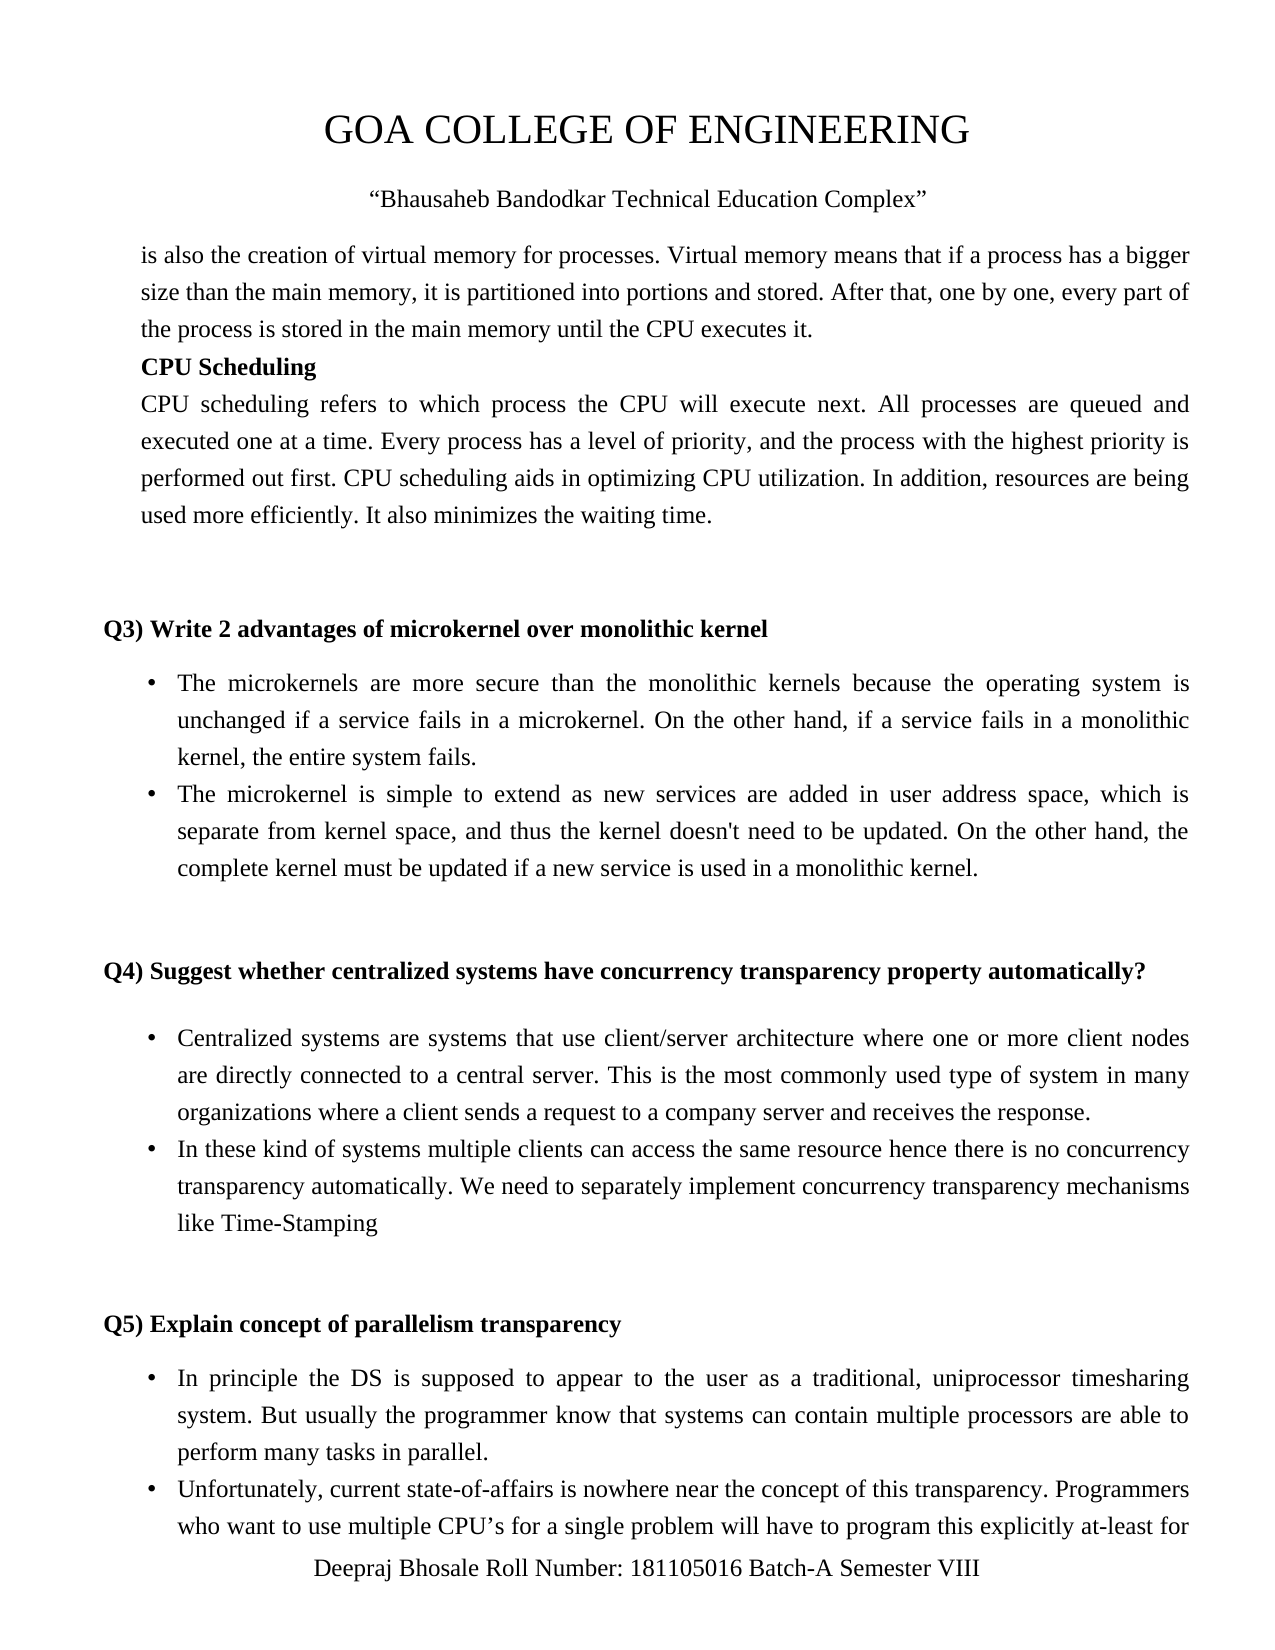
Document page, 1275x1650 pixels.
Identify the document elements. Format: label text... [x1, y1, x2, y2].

list In these kind of systems multiple clients can access the same resource hence there is no concurrency transparency automatically. We need to separately implement concurrency transparency mechanisms like Time-Stamping [147, 1134, 1191, 1237]
text Q5) Explain concept of parallelism transparency [103, 1309, 1191, 1338]
list Centralized systems are systems that use client/server architecture where one or more client nodes are directly connected to a central server. This is the most commonly used type of system in many organizations where a client sends a request to a company server and receives the response. [147, 1023, 1191, 1126]
list The microkernel is simple to extend as new services are added in user address space, which is separate from kernel space, and thus the kernel doesn't need to be updated. On the other hand, the complete kernel must be updated if a new service is used in a monolithic kernel. [147, 779, 1191, 882]
text CPU scheduling refers to which process the CPU will execute next. All processes are queued and executed one at a time. Every process has a level of priority, and the process with the highest priority is performed out first. CPU scheduling aids in optimizing CPU utilization. In addition, resources are being used more efficiently. It also minimizes the waiting time. [141, 389, 1191, 529]
list In principle the DS is supposed to appear to the user as a traditional, uniprocessor timesharing system. But usually the programmer know that systems can contain multiple processors are able to perform many tasks in parallel. [147, 1363, 1191, 1466]
text CPU Scheduling [141, 352, 1191, 380]
text is also the creation of virtual memory for processes. Virtual memory means that if a process has a bigger size than the main memory, it is partitioned into portions and stored. After that, one by one, every part of the process is stored in the main memory until the CPU executes it. [141, 240, 1191, 343]
list Unfortunately, current state-of-affairs is nowhere near the concept of this transparency. Programmers who want to use multiple CPU’s for a single problem will have to program this explicitly at-least for [147, 1474, 1191, 1540]
text Q3) Write 2 advantages of microkernel over monolithic kernel [103, 614, 1191, 643]
text Q4) Suggest whether centralized systems have concurrency transparency property automatically? [103, 956, 1191, 985]
list The microkernels are more secure than the monolithic kernels because the operating system is unchanged if a service fails in a microkernel. On the other hand, if a service fails in a monolithic kernel, the entire system fails. [147, 668, 1191, 771]
